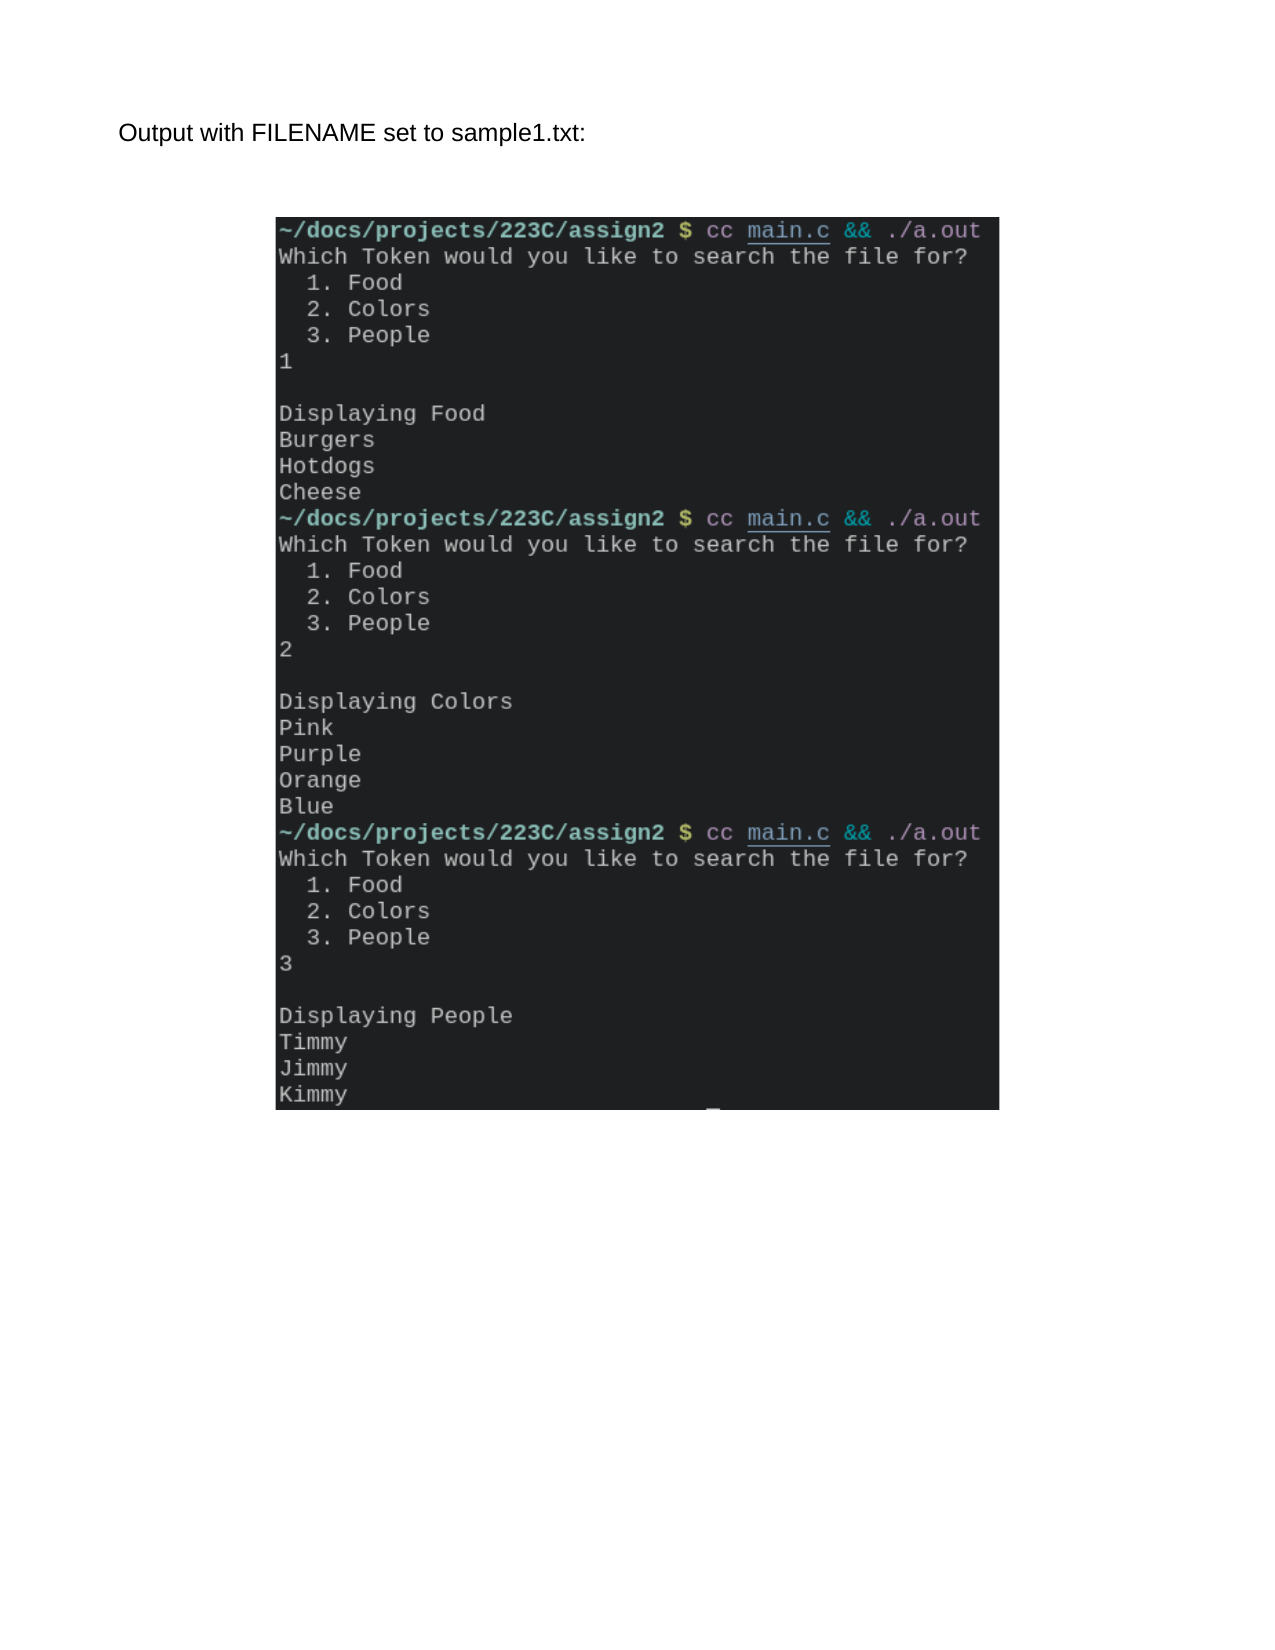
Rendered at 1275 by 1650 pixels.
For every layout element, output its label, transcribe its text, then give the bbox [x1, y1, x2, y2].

text Output with FILENAME set to sample1.txt: [118, 118, 1157, 147]
picture [275, 217, 1000, 1110]
